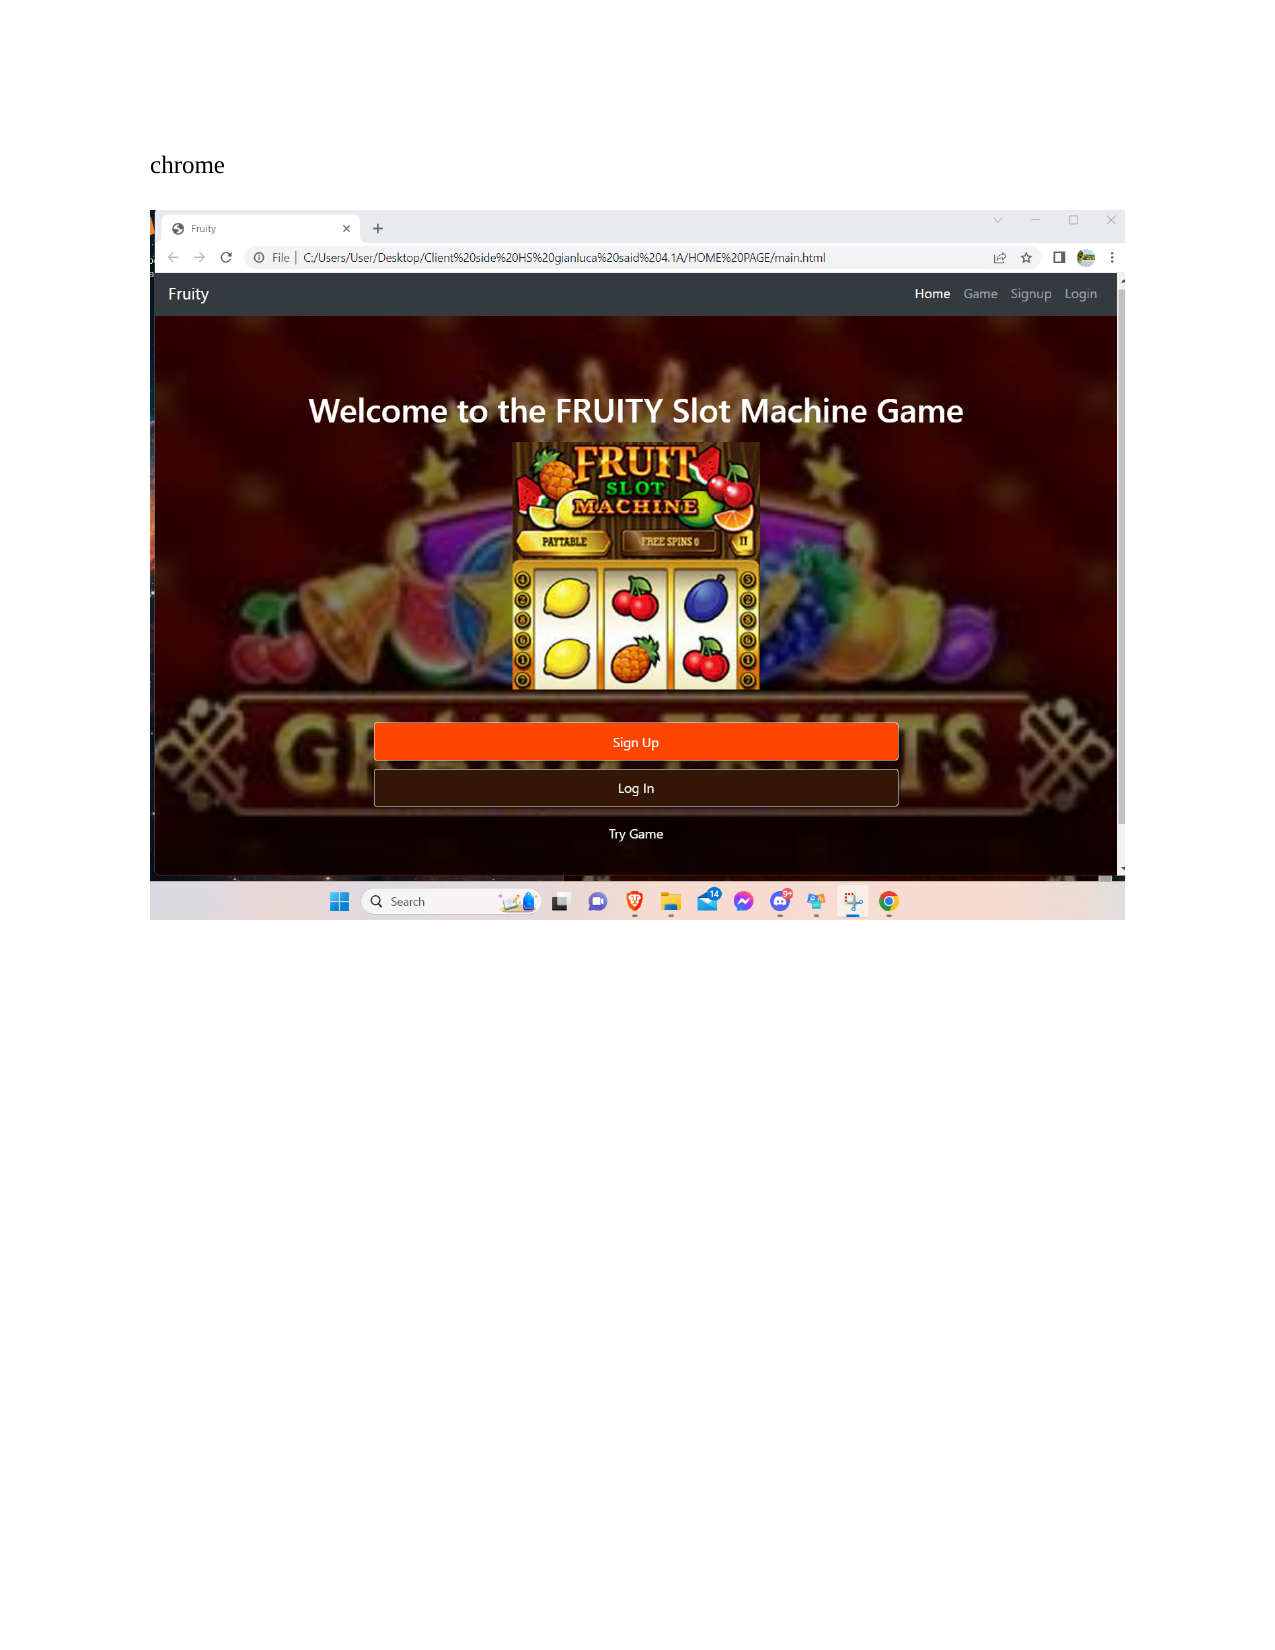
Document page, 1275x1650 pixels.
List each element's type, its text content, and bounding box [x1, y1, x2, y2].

picture [150, 210, 1125, 920]
text chrome [150, 150, 1125, 179]
